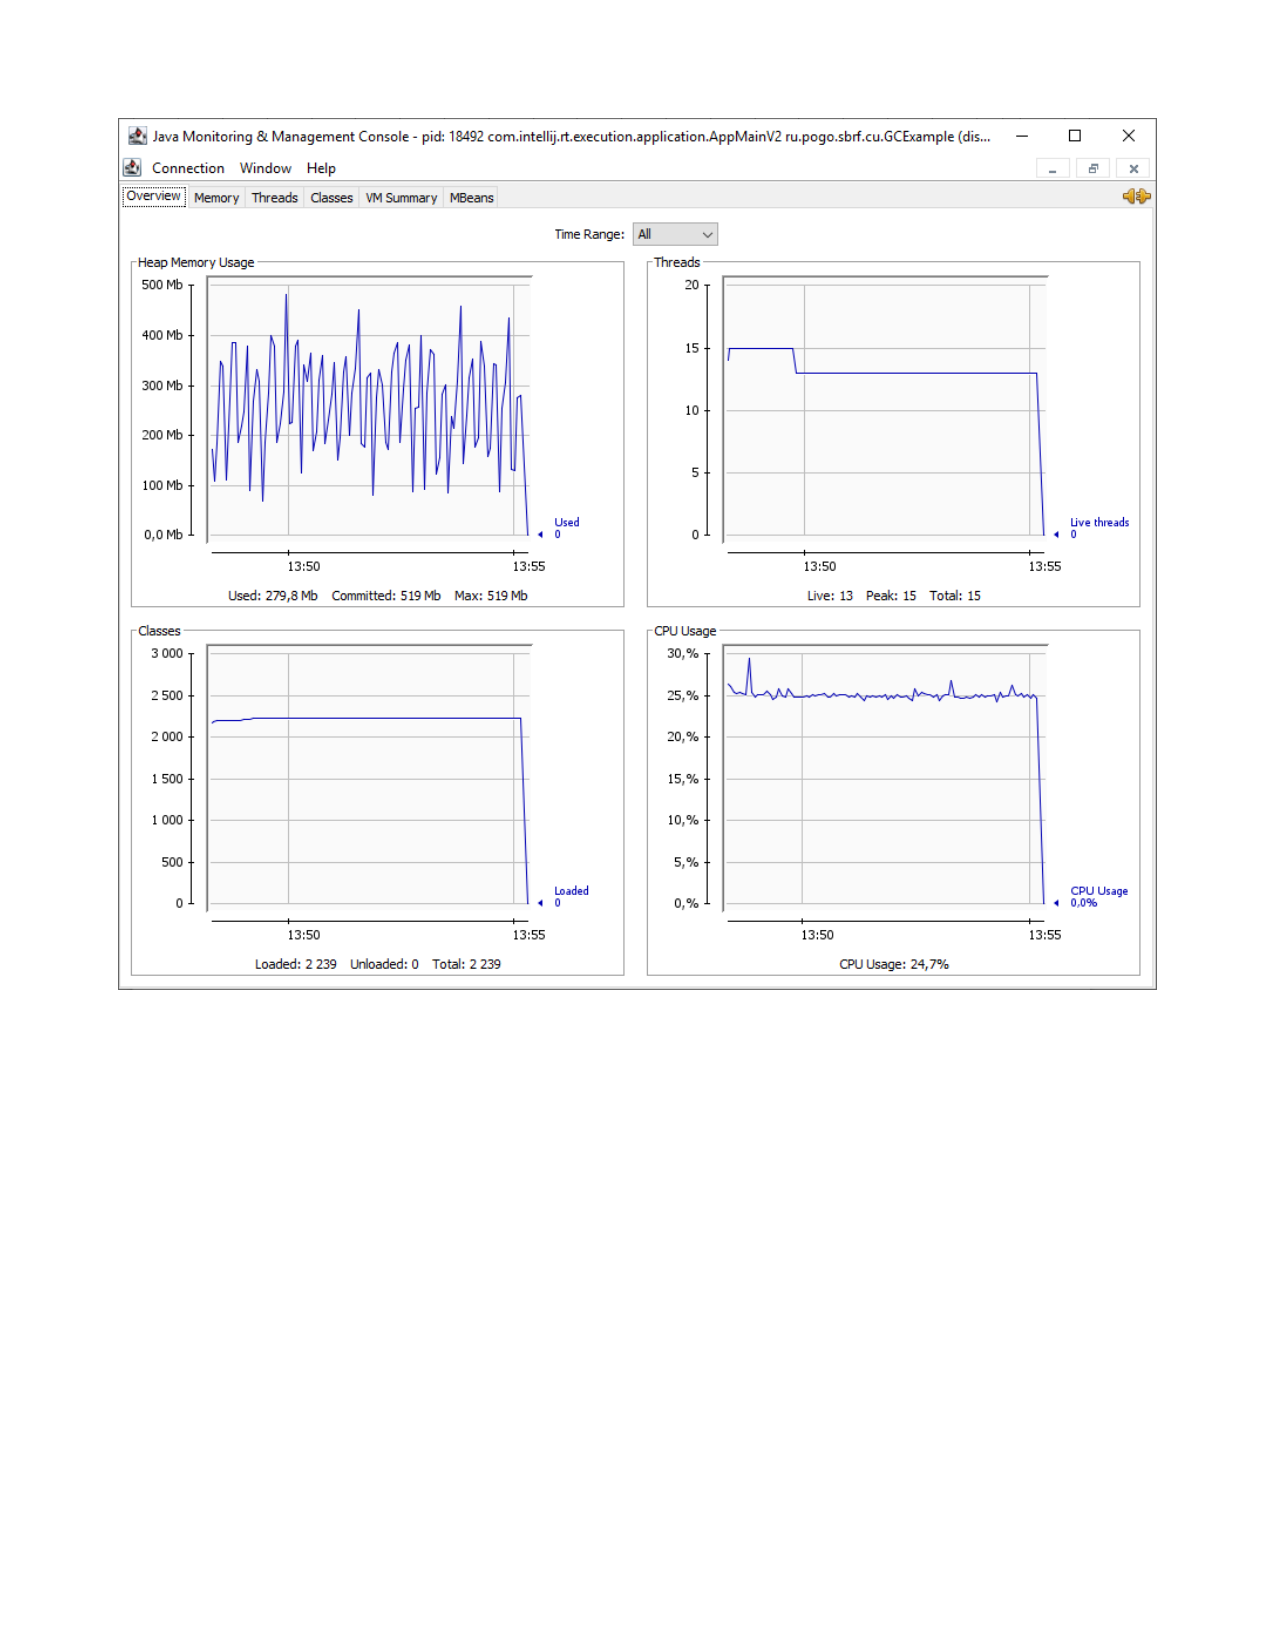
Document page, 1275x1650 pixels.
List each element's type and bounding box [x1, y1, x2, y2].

picture [118, 118, 1157, 990]
